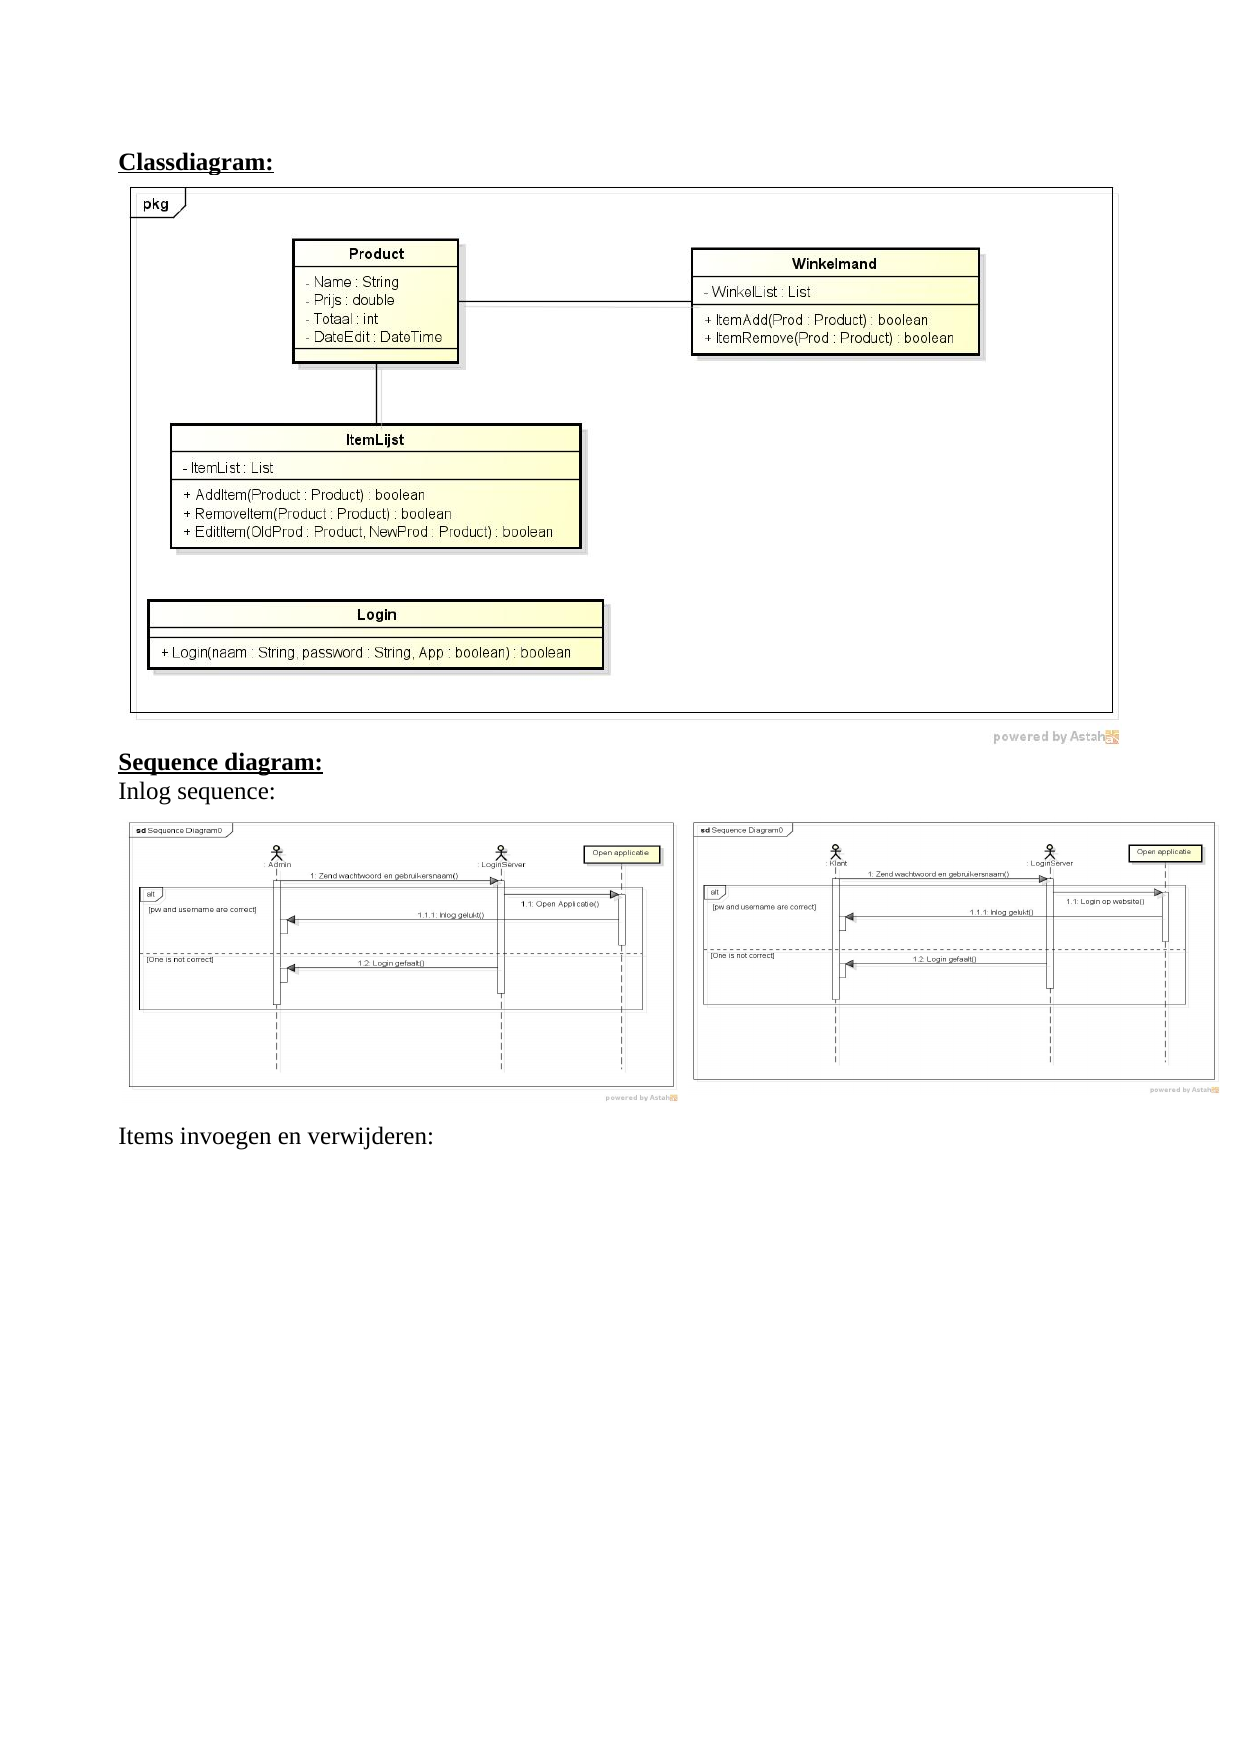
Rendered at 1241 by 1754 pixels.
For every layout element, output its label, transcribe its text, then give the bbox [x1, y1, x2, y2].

text Inlog sequence: [118, 776, 1122, 805]
picture [687, 817, 1220, 1095]
text Classdiagram: [118, 147, 1122, 175]
picture [118, 175, 1123, 748]
picture [122, 817, 680, 1103]
text Items invoegen en verwijderen: [118, 948, 1122, 1150]
text Sequence diagram: [118, 748, 1122, 776]
